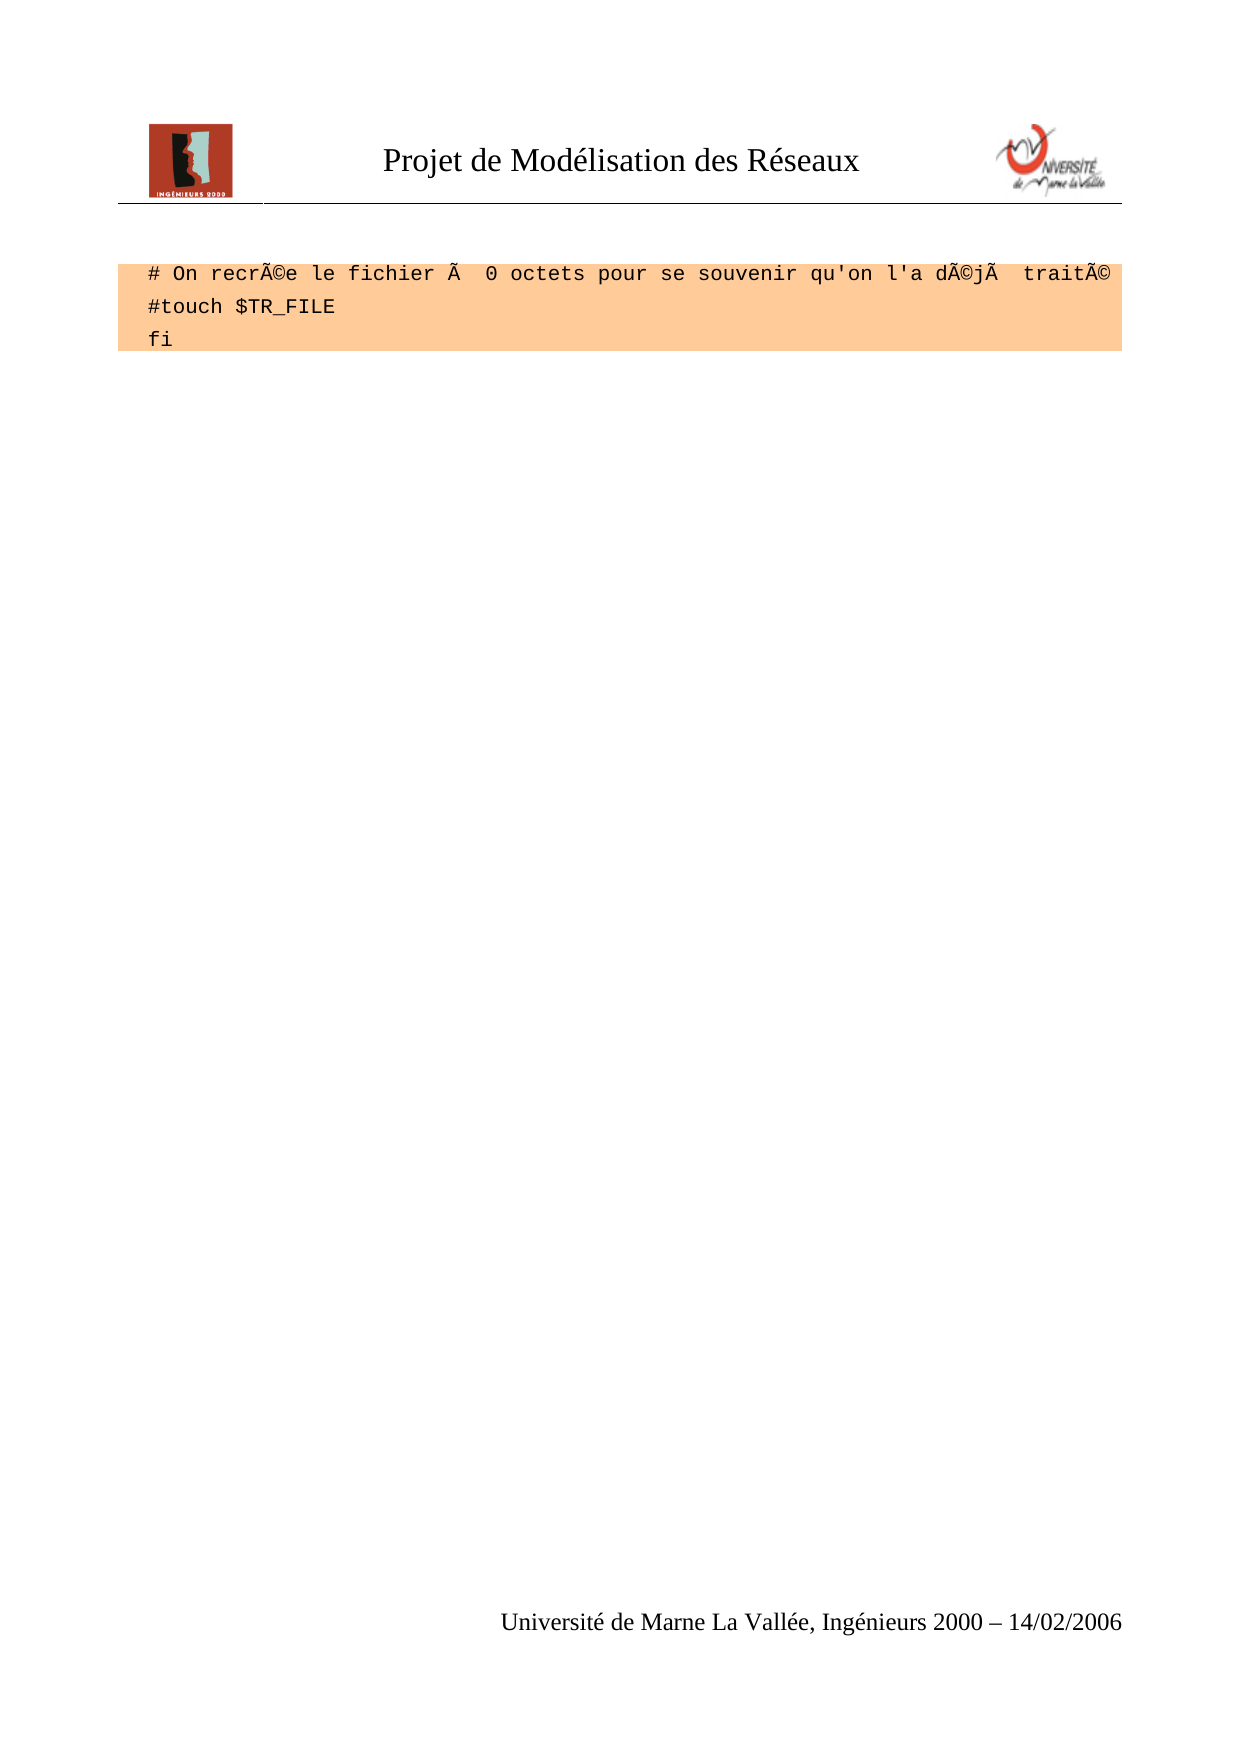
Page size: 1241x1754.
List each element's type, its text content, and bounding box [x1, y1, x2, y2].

text fi [118, 330, 1122, 351]
text # On recrÃ©e le fichier Ã 0 octets pour se souvenir qu'on l'a dÃ©jÃ traitÃ© [118, 264, 1122, 284]
text #touch $TR_FILE [118, 297, 1122, 317]
picture [148, 123, 233, 198]
picture [995, 124, 1106, 197]
